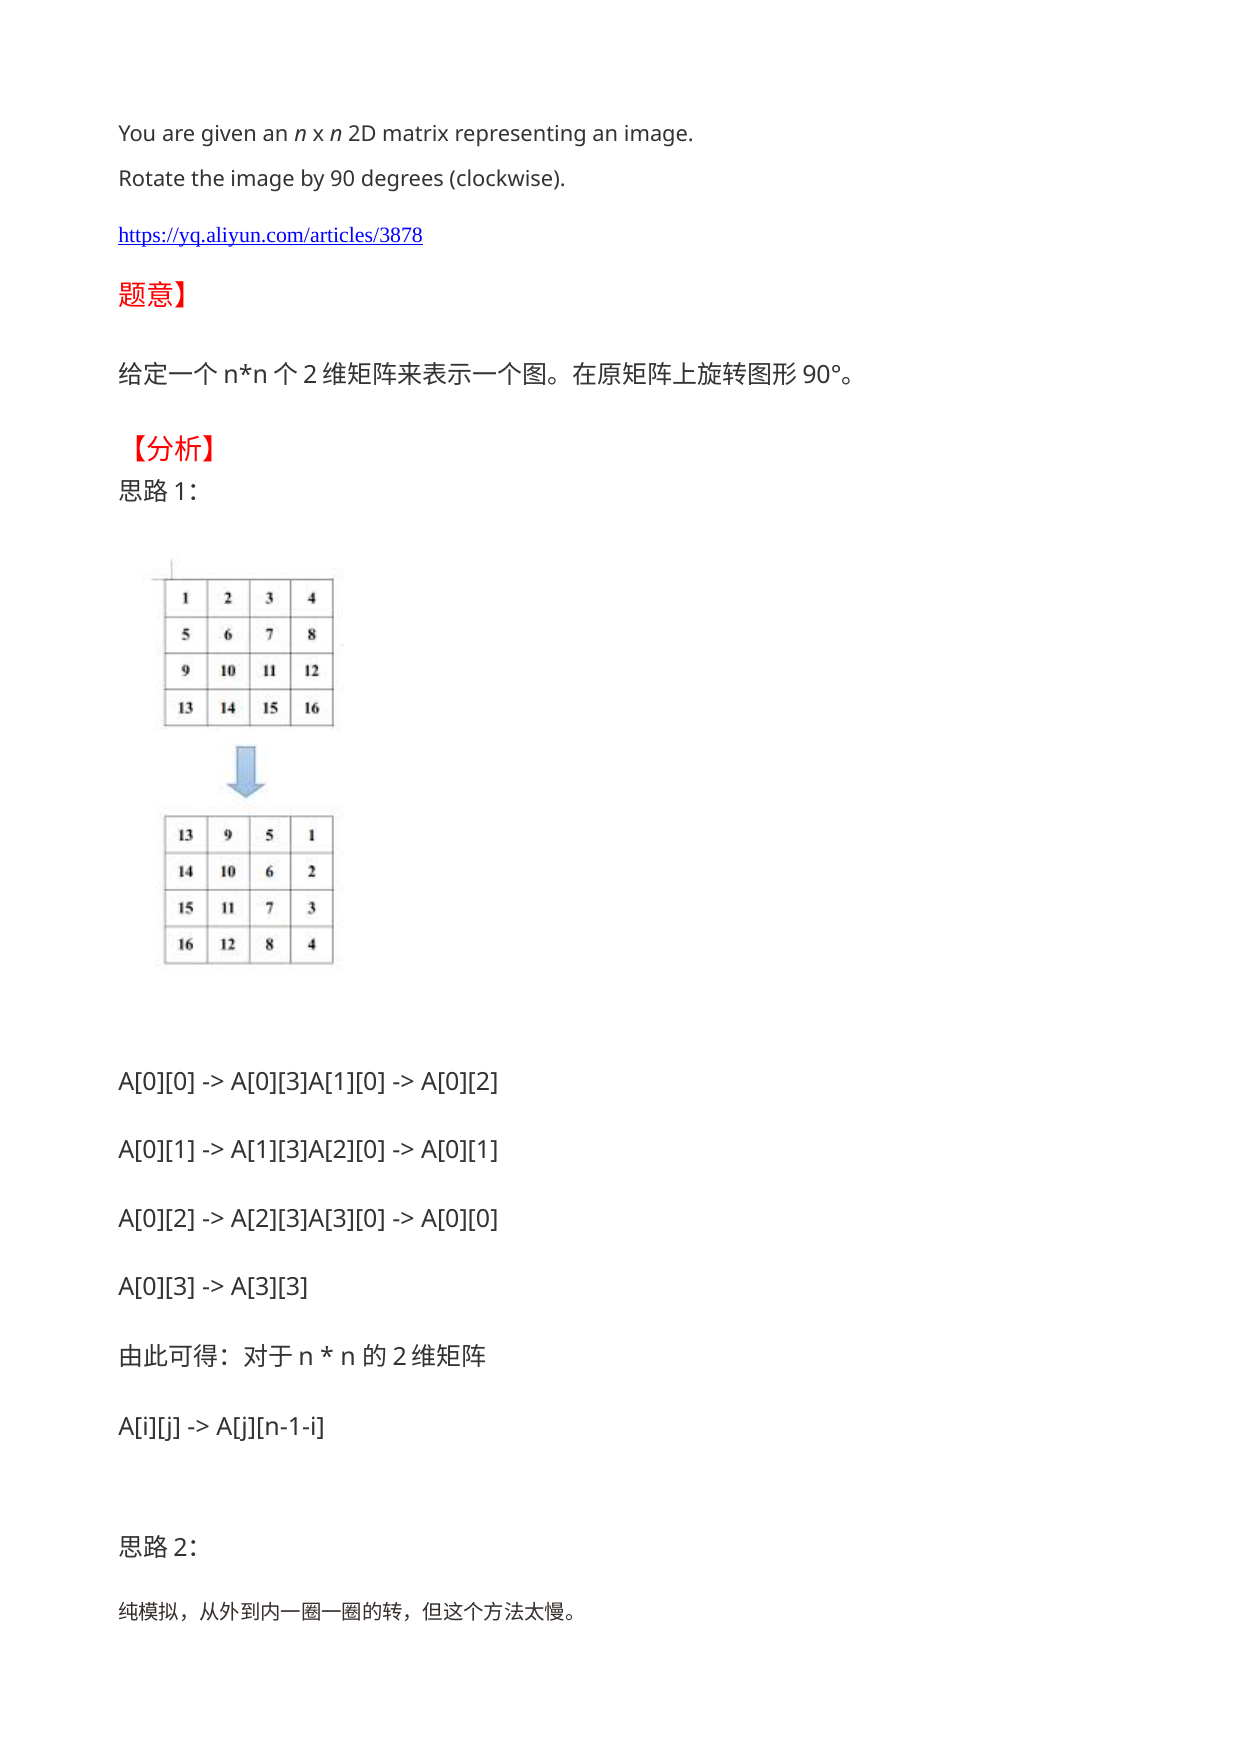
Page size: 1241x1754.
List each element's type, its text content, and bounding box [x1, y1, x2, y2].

text A[i][j] -> A[j][n-1-i] [118, 1409, 1122, 1443]
text 思路2： [118, 1528, 1122, 1564]
text A[0][1] -> A[1][3]A[2][0] -> A[0][1] [118, 1132, 1122, 1166]
text A[0][0] -> A[0][3]A[1][0] -> A[0][2] [118, 1064, 1122, 1098]
text 给定一个n*n个2维矩阵来表示一个图。在原矩阵上旋转图形90°。 [118, 354, 1122, 391]
text A[0][2] -> A[2][3]A[3][0] -> A[0][0] [118, 1200, 1122, 1234]
text 纯模拟，从外到内一圈一圈的转，但这个方法太慢。 [118, 1600, 1122, 1623]
text 由此可得：对于n * n 的2维矩阵 [118, 1337, 1122, 1373]
text You are given an n x n 2D matrix representing an image. [118, 118, 1122, 148]
text https://yq.aliyun.com/articles/3878 [118, 222, 1122, 248]
text 【分析】 [118, 427, 1122, 467]
text 题意】 [118, 273, 1122, 313]
text 思路1： [118, 472, 1122, 508]
text A[0][3] -> A[3][3] [118, 1268, 1122, 1302]
text Rotate the image by 90 degrees (clockwise). [118, 163, 1122, 193]
picture [118, 544, 384, 1007]
